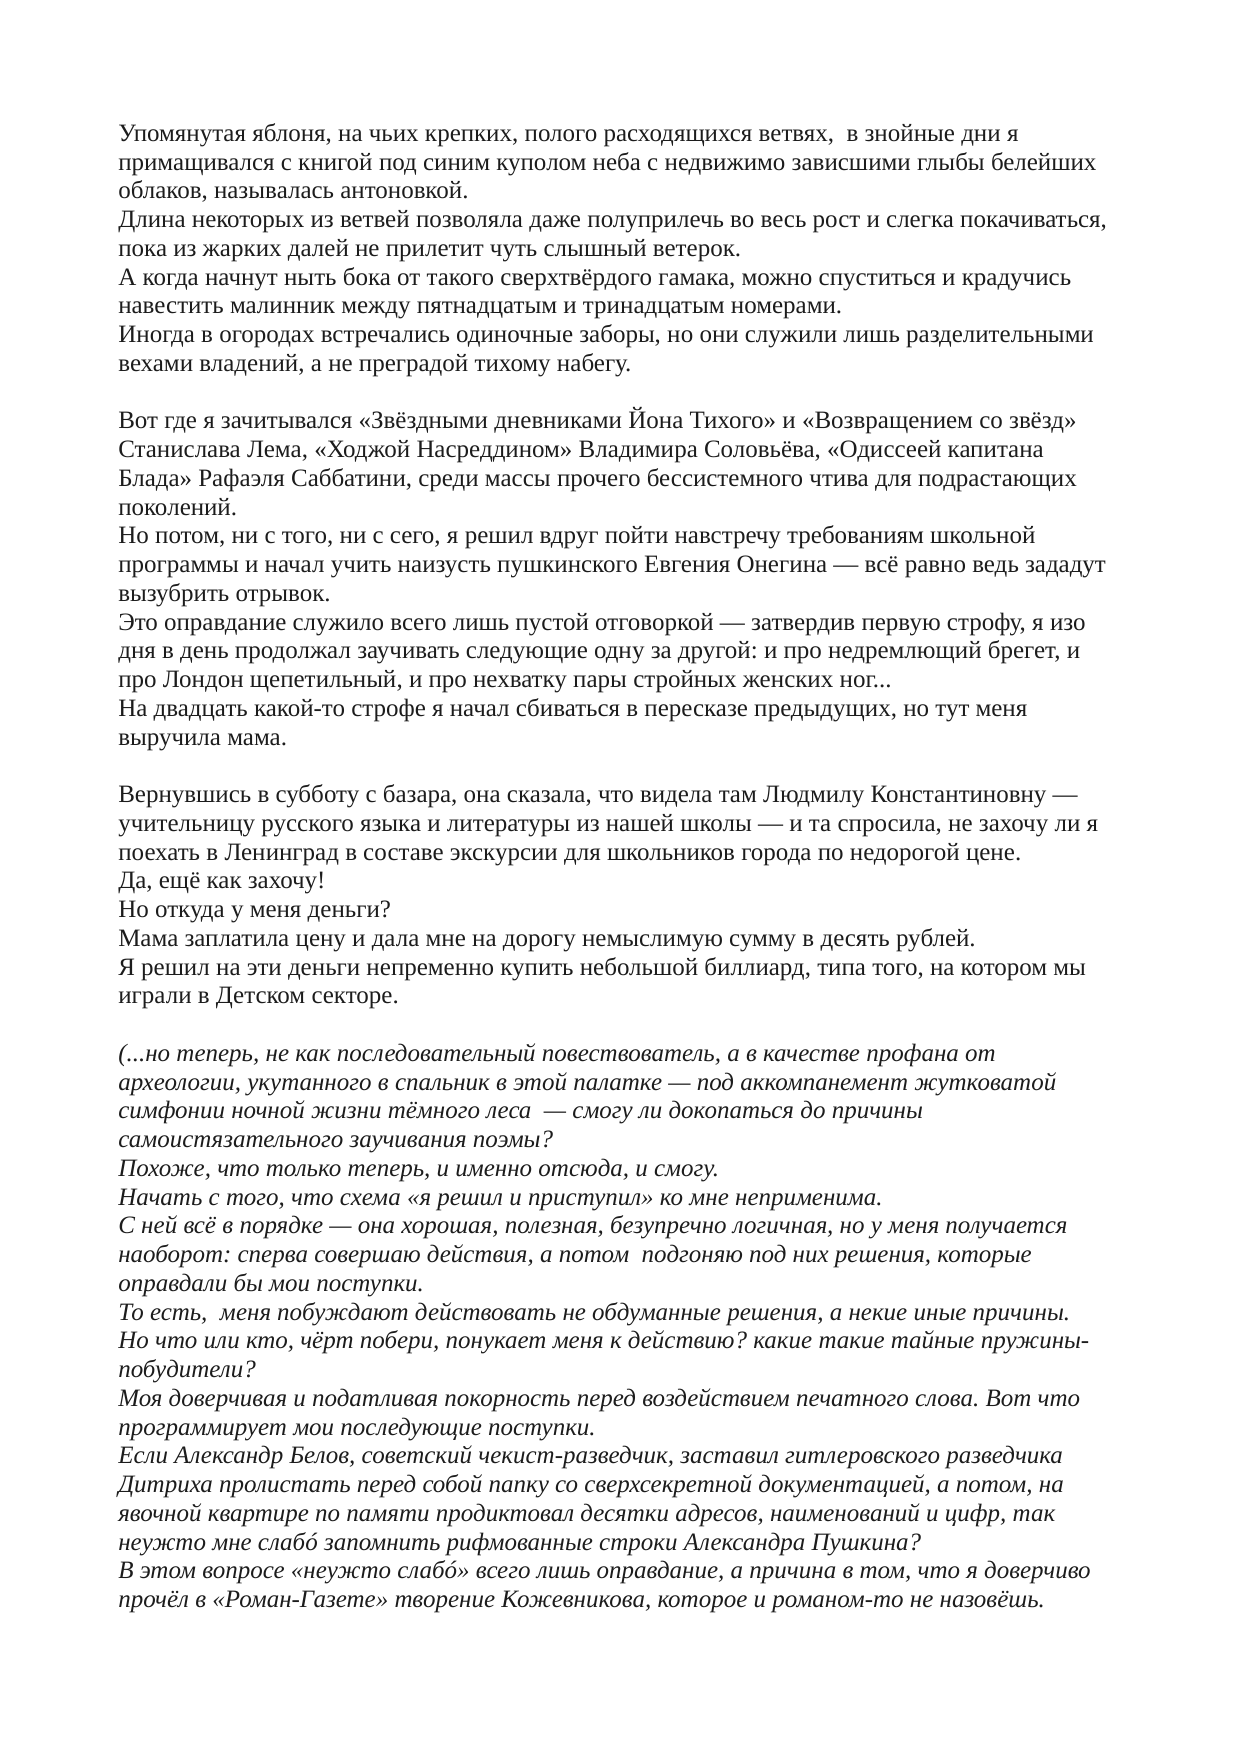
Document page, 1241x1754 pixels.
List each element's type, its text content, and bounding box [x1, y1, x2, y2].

text Это оправдание служило всего лишь пустой отговоркой — затвердив первую строфу, я изо дня в день продолжал заучивать следующие одну за другой: и про недремлющий брегет, и про Лондон щепетильный, и про нехватку пары стройных женских ног... [118, 607, 1122, 693]
text То есть, меня побуждают действовать не обдуманные решения, а некие иные причины. [118, 1297, 1122, 1326]
text С ней всё в порядке — она хорошая, полезная, безупречно логичная, но у меня получается наоборот: сперва совершаю действия, а потом подгоняю под них решения, которые оправдали бы мои поступки. [118, 1211, 1122, 1297]
text На двадцать какой-то строфе я начал сбиваться в пересказе предыдущих, но тут меня выручила мама. [118, 693, 1122, 751]
text Но откуда у меня деньги? [118, 894, 1122, 923]
text Мама заплатила цену и дала мне на дорогу немыслимую сумму в десять рублей. [118, 923, 1122, 952]
text Иногда в огородах встречались одиночные заборы, но они служили лишь разделительными вехами владений, а не преградой тихому набегу. [118, 319, 1122, 377]
text Я решил на эти деньги непременно купить небольшой биллиард, типа того, на котором мы играли в Детском секторе. [118, 952, 1122, 1009]
text Вот где я зачитывался «Звёздными дневниками Йона Тихого» и «Возвращением со звёзд» Станислава Лема, «Ходжой Насреддином» Владимира Соловьёва, «Одиссеей капитана Блада» Рафаэля Саббатини, среди массы прочего бессистемного чтива для подрастающих поколений. [118, 406, 1122, 521]
text Длина некоторых из ветвей позволяла даже полуприлечь во весь рост и слегка покачиваться, пока из жарких далей не прилетит чуть слышный ветерок. [118, 204, 1122, 262]
text Да, ещё как захочу! [118, 866, 1122, 894]
text Упомянутая яблоня, на чьих крепких, полого расходящихся ветвях, в знойные дни я примащивался с книгой под синим куполом неба с недвижимо зависшими глыбы белейших облаков, называлась антоновкой. [118, 118, 1122, 204]
text Но что или кто, чёрт побери, понукает меня к действию? какие такие тайные пружины-побудители? [118, 1326, 1122, 1383]
text Вернувшись в субботу с базара, она сказала, что видела там Людмилу Константиновну — учительницу русского языка и литературы из нашей школы — и та спросила, не захочу ли я поехать в Ленинград в составе экскурсии для школьников города по недорогой цене. [118, 779, 1122, 866]
text В этом вопросе «неужто слабó» всего лишь оправдание, а причина в том, что я доверчиво прочёл в «Роман-Газете» творение Кожевникова, которое и романом-то не назовёшь. [118, 1556, 1122, 1613]
text Моя доверчивая и податливая покорность перед воздействием печатного слова. Вот что программирует мои последующие поступки. [118, 1383, 1122, 1441]
text Если Александр Белов, советский чекист-разведчик, заставил гитлеровского разведчика Дитриха пролистать перед собой папку со сверхсекретной документацией, а потом, на явочной квартире по памяти продиктовал десятки адресов, наименований и цифр, так неужто мне слабó запомнить рифмованные строки Александра Пушкина? [118, 1441, 1122, 1556]
text Но потом, ни с того, ни с сего, я решил вдруг пойти навстречу требованиям школьной программы и начал учить наизусть пушкинского Евгения Онегина — всё равно ведь зададут вызубрить отрывок. [118, 521, 1122, 607]
text (...но теперь, не как последовательный повествователь, а в качестве профана от археологии, укутанного в спальник в этой палатке — под аккомпанемент жутковатой симфонии ночной жизни тёмного леса — смогу ли докопаться до причины самоистязательного заучивания поэмы? [118, 1038, 1122, 1153]
text Похоже, что только теперь, и именно отсюда, и смогу. [118, 1153, 1122, 1182]
text Начать с того, что схема «я решил и приступил» ко мне неприменима. [118, 1182, 1122, 1211]
text А когда начнут ныть бока от такого сверхтвёрдого гамака, можно спуститься и крадучись навестить малинник между пятнадцатым и тринадцатым номерами. [118, 262, 1122, 319]
